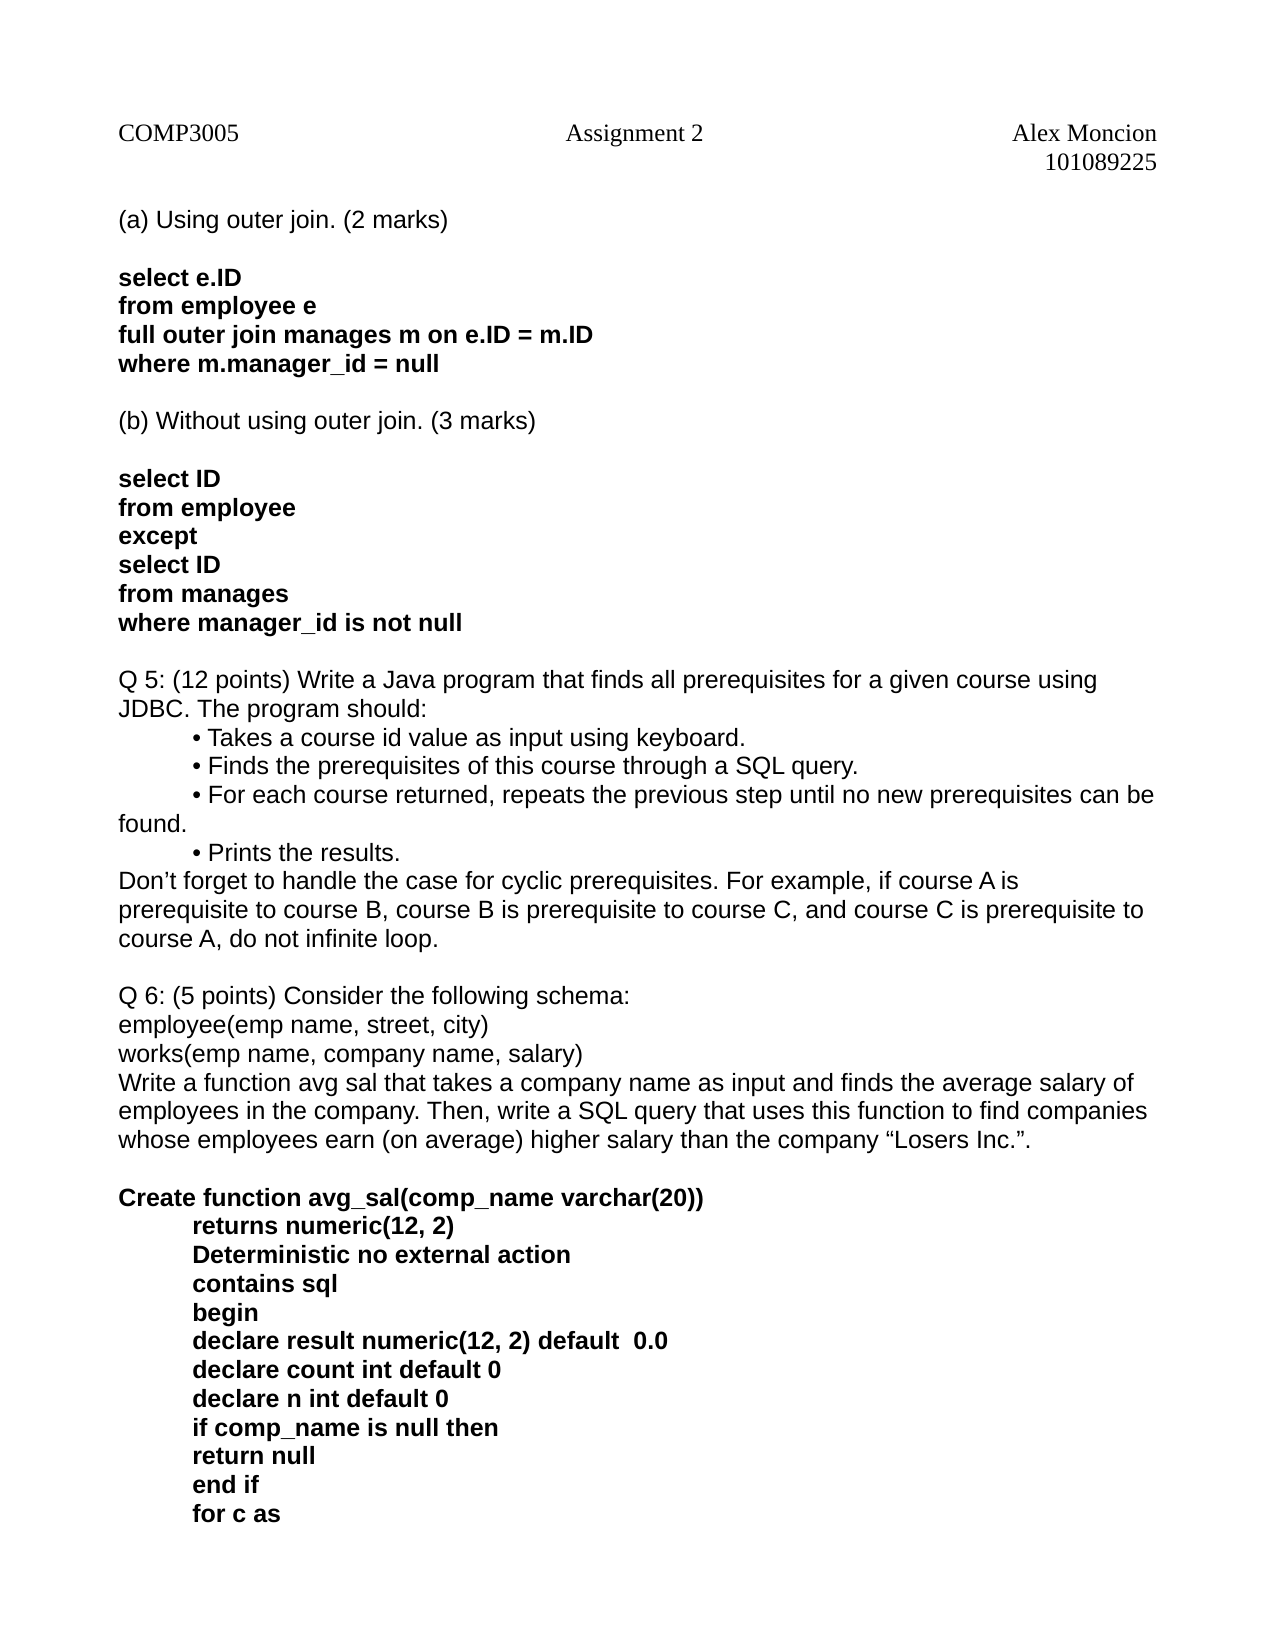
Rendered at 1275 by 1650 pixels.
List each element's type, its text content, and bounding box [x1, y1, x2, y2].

text where m.manager_id = null [118, 349, 1157, 378]
text Q 6: (5 points) Consider the following schema: [118, 981, 1157, 1010]
text where manager_id is not null [118, 608, 1157, 636]
text • Takes a course id value as input using keyboard. [118, 723, 1157, 751]
text (a) Using outer join. (2 marks) [118, 205, 1157, 234]
text select ID [118, 550, 1157, 579]
text from manages [118, 579, 1157, 608]
text from employee e [118, 291, 1157, 320]
text • Prints the results. [118, 838, 1157, 866]
text Q 5: (12 points) Write a Java program that finds all prerequisites for a given course using JDBC. The program should: [118, 665, 1157, 723]
text declare result numeric(12, 2) default 0.0 [118, 1326, 1157, 1355]
text Write a function avg sal that takes a company name as input and finds the average salary of employees in the company. Then, write a SQL query that uses this function to find companies whose employees earn (on average) higher salary than the company “Losers Inc.”. [118, 1068, 1157, 1154]
text works(emp name, company name, salary) [118, 1039, 1157, 1068]
text select e.ID [118, 263, 1157, 291]
text declare n int default 0 [118, 1384, 1157, 1413]
text • Finds the prerequisites of this course through a SQL query. [118, 751, 1157, 780]
text returns numeric(12, 2) [118, 1211, 1157, 1240]
text for c as [118, 1499, 1157, 1528]
text (b) Without using outer join. (3 marks) [118, 406, 1157, 435]
text full outer join manages m on e.ID = m.ID [118, 320, 1157, 349]
text declare count int default 0 [118, 1355, 1157, 1384]
text select ID [118, 464, 1157, 493]
text • For each course returned, repeats the previous step until no new prerequisites can be found. [118, 780, 1157, 838]
text except [118, 521, 1157, 550]
text employee(emp name, street, city) [118, 1010, 1157, 1039]
text contains sql [118, 1269, 1157, 1298]
text Deterministic no external action [118, 1240, 1157, 1269]
text Create function avg_sal(comp_name varchar(20)) [118, 1183, 1157, 1211]
text end if [118, 1470, 1157, 1499]
text if comp_name is null then [118, 1413, 1157, 1441]
text from employee [118, 493, 1157, 521]
text begin [118, 1298, 1157, 1326]
text Don’t forget to handle the case for cyclic prerequisites. For example, if course A is prerequisite to course B, course B is prerequisite to course C, and course C is prerequisite to course A, do not infinite loop. [118, 866, 1157, 953]
text return null [118, 1441, 1157, 1470]
